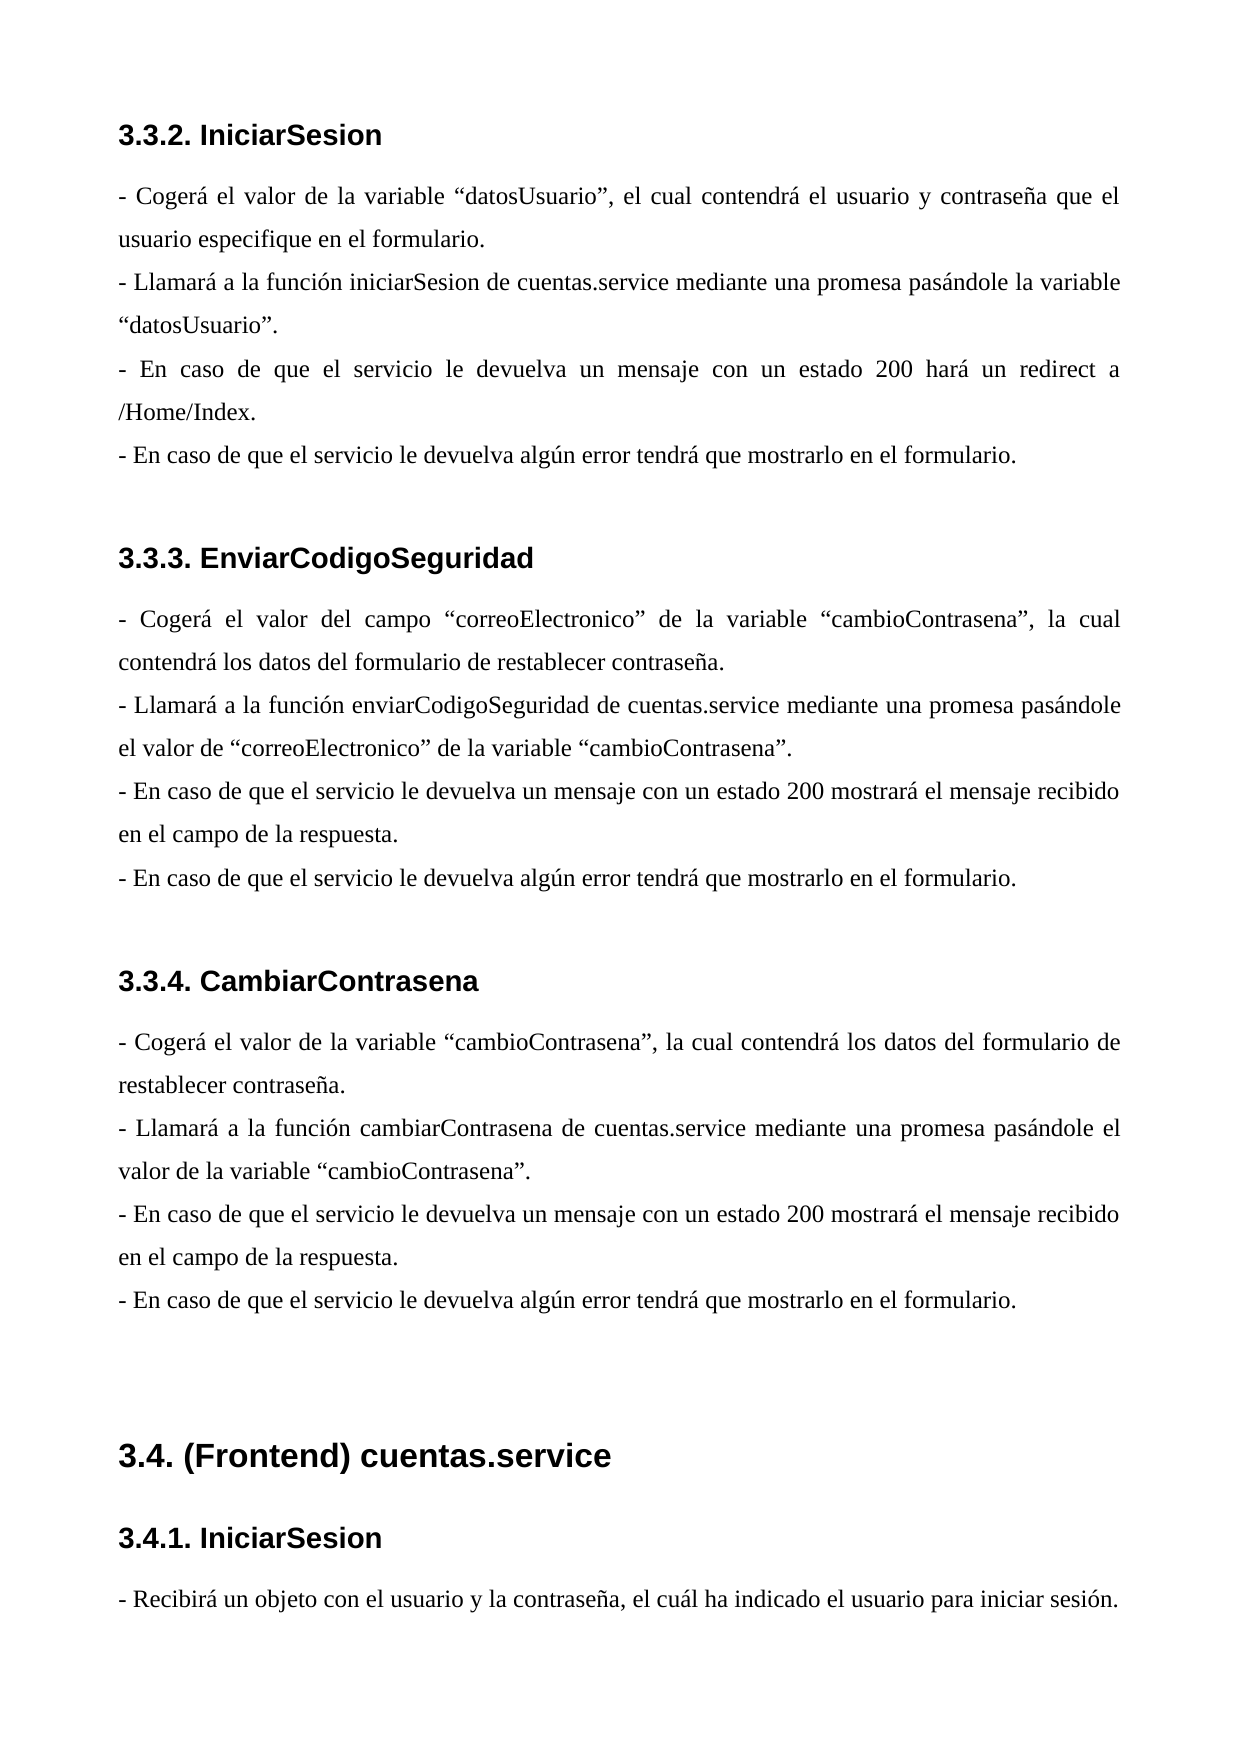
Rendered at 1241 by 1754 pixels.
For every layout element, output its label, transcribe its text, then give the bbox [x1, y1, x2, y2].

text - Llamará a la función cambiarContrasena de cuentas.service mediante una promesa pasándole el valor de la variable “cambioContrasena”. [118, 1113, 1122, 1185]
text - En caso de que el servicio le devuelva un mensaje con un estado 200 hará un redirect a /Home/Index. [118, 354, 1122, 426]
subtitle 3.3.4. CambiarContrasena [118, 963, 1122, 997]
text - Llamará a la función enviarCodigoSeguridad de cuentas.service mediante una promesa pasándole el valor de “correoElectronico” de la variable “cambioContrasena”. [118, 690, 1122, 762]
text - Cogerá el valor de la variable “cambioContrasena”, la cual contendrá los datos del formulario de restablecer contraseña. [118, 1027, 1122, 1098]
text - En caso de que el servicio le devuelva algún error tendrá que mostrarlo en el formulario. [118, 1285, 1122, 1314]
subtitle 3.4. (Frontend) cuentas.service [118, 1436, 1122, 1474]
text - En caso de que el servicio le devuelva algún error tendrá que mostrarlo en el formulario. [118, 863, 1122, 891]
text - En caso de que el servicio le devuelva un mensaje con un estado 200 mostrará el mensaje recibido en el campo de la respuesta. [118, 776, 1122, 848]
text - En caso de que el servicio le devuelva un mensaje con un estado 200 mostrará el mensaje recibido en el campo de la respuesta. [118, 1199, 1122, 1271]
subtitle 3.4.1. IniciarSesion [118, 1521, 1122, 1554]
text - Cogerá el valor del campo “correoElectronico” de la variable “cambioContrasena”, la cual contendrá los datos del formulario de restablecer contraseña. [118, 604, 1122, 676]
text - Llamará a la función iniciarSesion de cuentas.service mediante una promesa pasándole la variable “datosUsuario”. [118, 267, 1122, 339]
subtitle 3.3.2. IniciarSesion [118, 118, 1122, 152]
subtitle 3.3.3. EnviarCodigoSeguridad [118, 541, 1122, 574]
text - En caso de que el servicio le devuelva algún error tendrá que mostrarlo en el formulario. [118, 440, 1122, 469]
text - Recibirá un objeto con el usuario y la contraseña, el cuál ha indicado el usuario para iniciar sesión. [118, 1584, 1122, 1612]
text - Cogerá el valor de la variable “datosUsuario”, el cual contendrá el usuario y contraseña que el usuario especifique en el formulario. [118, 181, 1122, 253]
